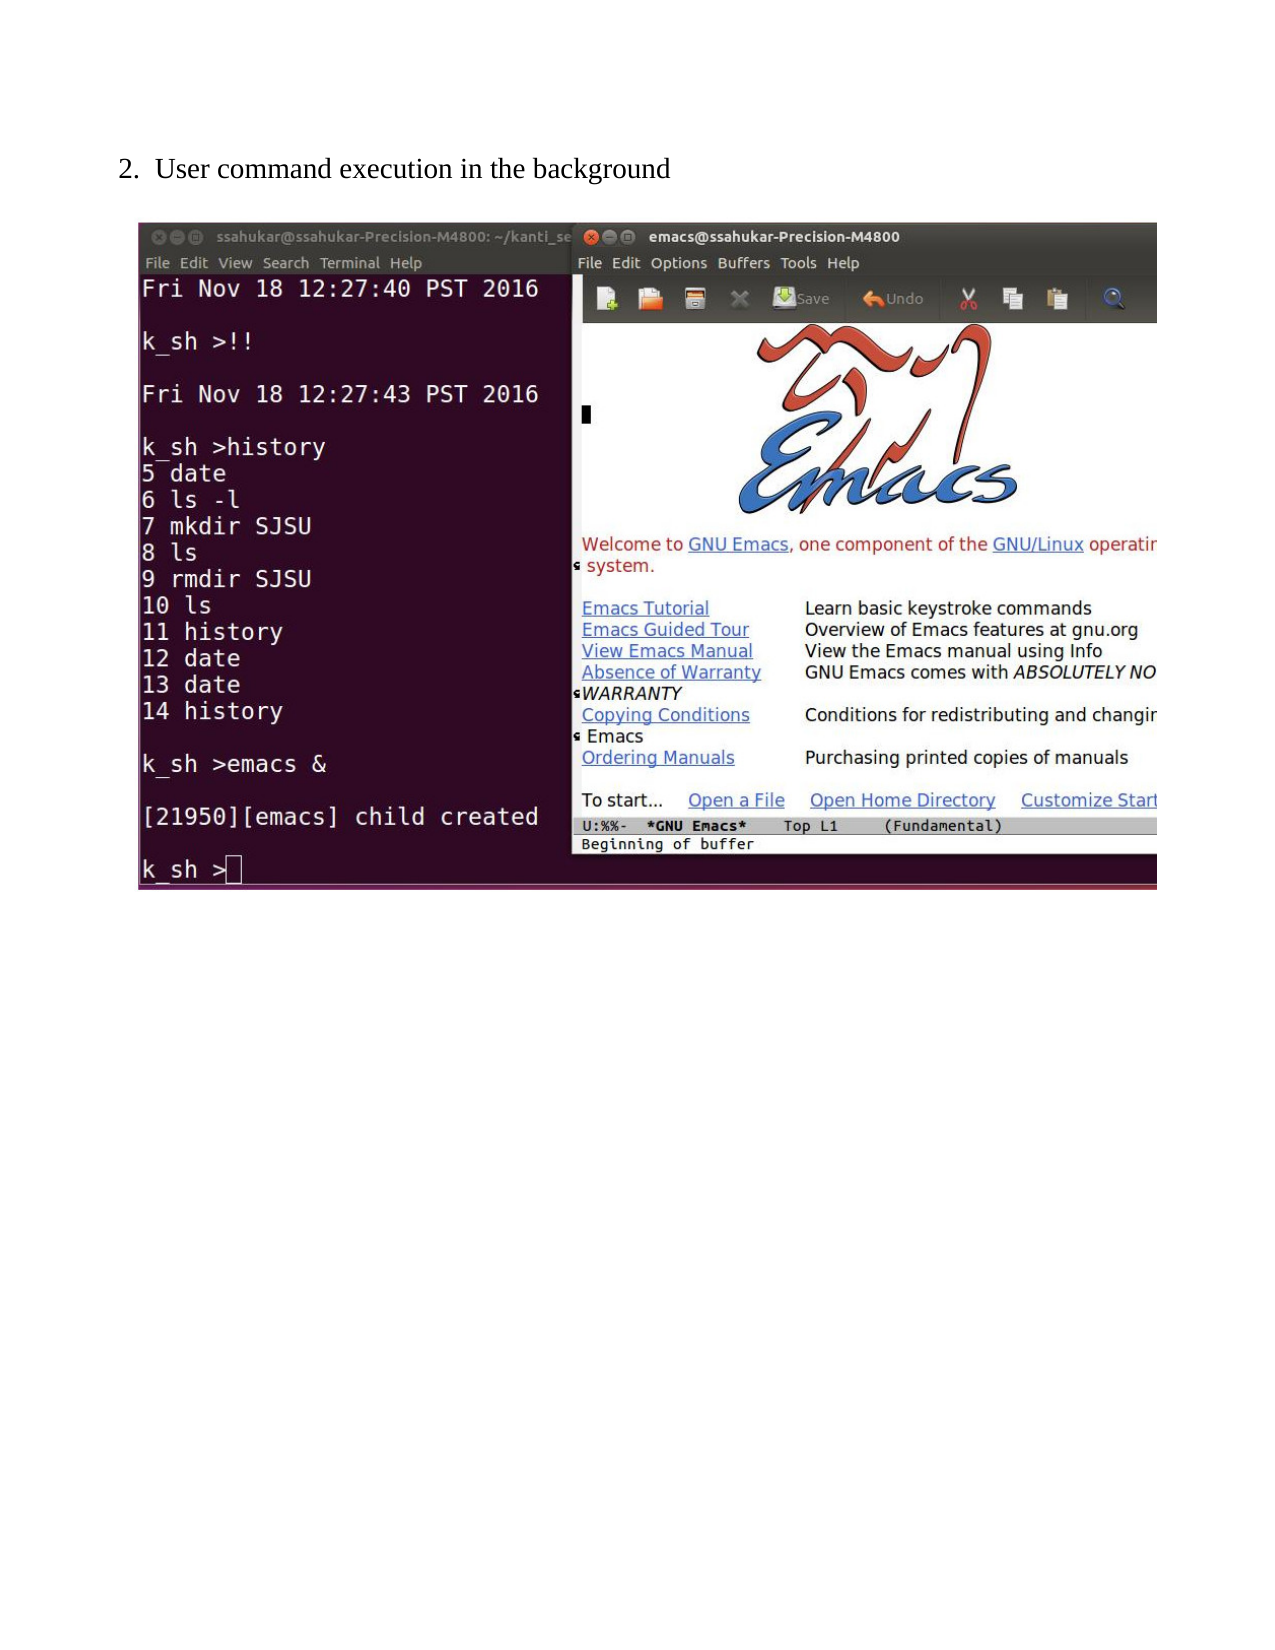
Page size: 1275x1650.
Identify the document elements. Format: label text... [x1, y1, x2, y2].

picture [118, 185, 1157, 965]
text 2. User command execution in the background [118, 152, 1157, 185]
